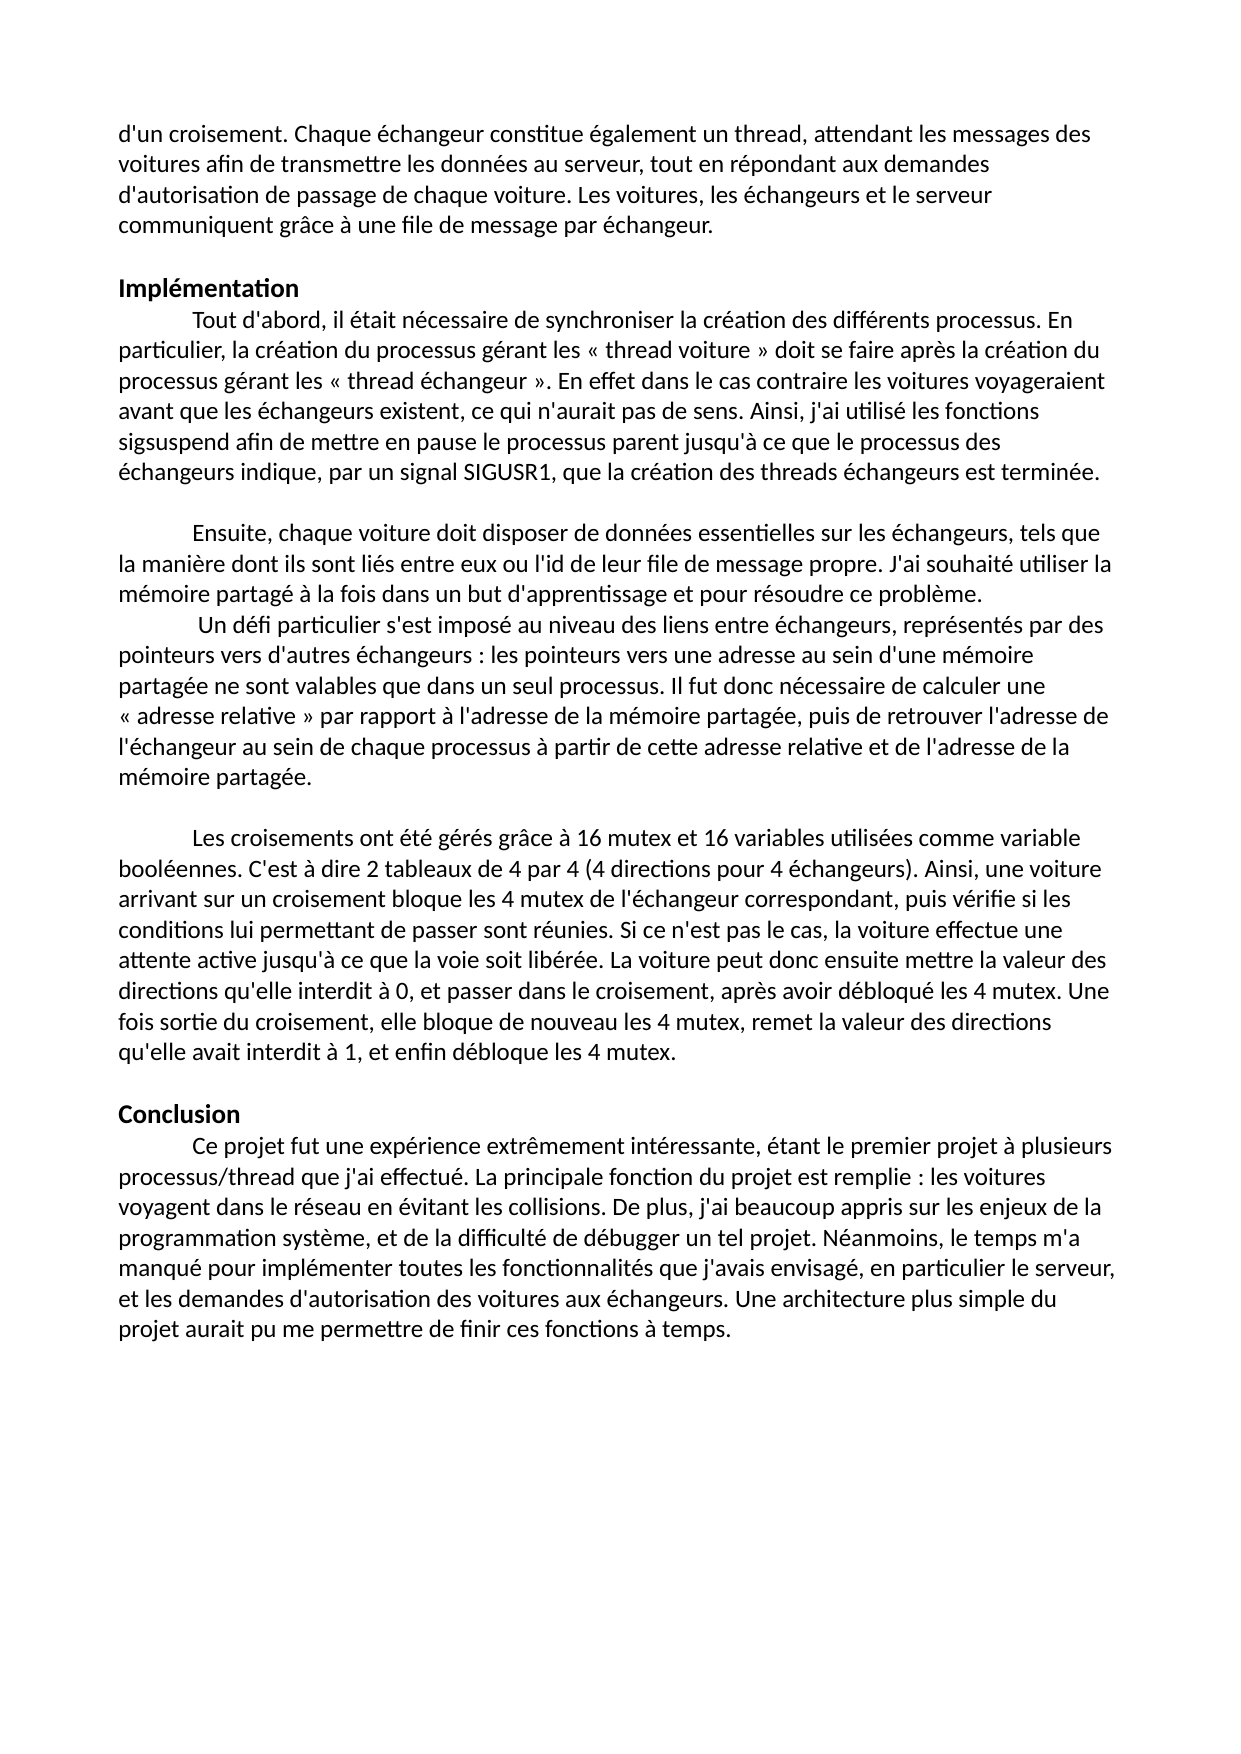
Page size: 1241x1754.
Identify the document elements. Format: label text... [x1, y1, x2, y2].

text d'un croisement. Chaque échangeur constitue également un thread, attendant les messages des voitures afin de transmettre les données au serveur, tout en répondant aux demandes d'autorisation de passage de chaque voiture. Les voitures, les échangeurs et le serveur communiquent grâce à une file de message par échangeur. [118, 118, 1122, 240]
text Ce projet fut une expérience extrêmement intéressante, étant le premier projet à plusieurs processus/thread que j'ai effectué. La principale fonction du projet est remplie : les voitures voyagent dans le réseau en évitant les collisions. De plus, j'ai beaucoup appris sur les enjeux de la programmation système, et de la difficulté de débugger un tel projet. Néanmoins, le temps m'a manqué pour implémenter toutes les fonctionnalités que j'avais envisagé, en particulier le serveur, et les demandes d'autorisation des voitures aux échangeurs. Une architecture plus simple du projet aurait pu me permettre de finir ces fonctions à temps. [118, 1130, 1122, 1344]
text Un défi particulier s'est imposé au niveau des liens entre échangeurs, représentés par des pointeurs vers d'autres échangeurs : les pointeurs vers une adresse au sein d'une mémoire partagée ne sont valables que dans un seul processus. Il fut donc nécessaire de calculer une « adresse relative » par rapport à l'adresse de la mémoire partagée, puis de retrouver l'adresse de l'échangeur au sein de chaque processus à partir de cette adresse relative et de l'adresse de la mémoire partagée. [118, 609, 1122, 792]
text Conclusion [118, 1097, 1122, 1130]
text Ensuite, chaque voiture doit disposer de données essentielles sur les échangeurs, tels que la manière dont ils sont liés entre eux ou l'id de leur file de message propre. J'ai souhaité utiliser la mémoire partagé à la fois dans un but d'apprentissage et pour résoudre ce problème. [118, 517, 1122, 609]
text Implémentation [118, 271, 1122, 304]
text Tout d'abord, il était nécessaire de synchroniser la création des différents processus. En particulier, la création du processus gérant les « thread voiture » doit se faire après la création du processus gérant les « thread échangeur ». En effet dans le cas contraire les voitures voyageraient avant que les échangeurs existent, ce qui n'aurait pas de sens. Ainsi, j'ai utilisé les fonctions sigsuspend afin de mettre en pause le processus parent jusqu'à ce que le processus des échangeurs indique, par un signal SIGUSR1, que la création des threads échangeurs est terminée. [118, 304, 1122, 487]
text Les croisements ont été gérés grâce à 16 mutex et 16 variables utilisées comme variable booléennes. C'est à dire 2 tableaux de 4 par 4 (4 directions pour 4 échangeurs). Ainsi, une voiture arrivant sur un croisement bloque les 4 mutex de l'échangeur correspondant, puis vérifie si les conditions lui permettant de passer sont réunies. Si ce n'est pas le cas, la voiture effectue une attente active jusqu'à ce que la voie soit libérée. La voiture peut donc ensuite mettre la valeur des directions qu'elle interdit à 0, et passer dans le croisement, après avoir débloqué les 4 mutex. Une fois sortie du croisement, elle bloque de nouveau les 4 mutex, remet la valeur des directions qu'elle avait interdit à 1, et enfin débloque les 4 mutex. [118, 823, 1122, 1067]
